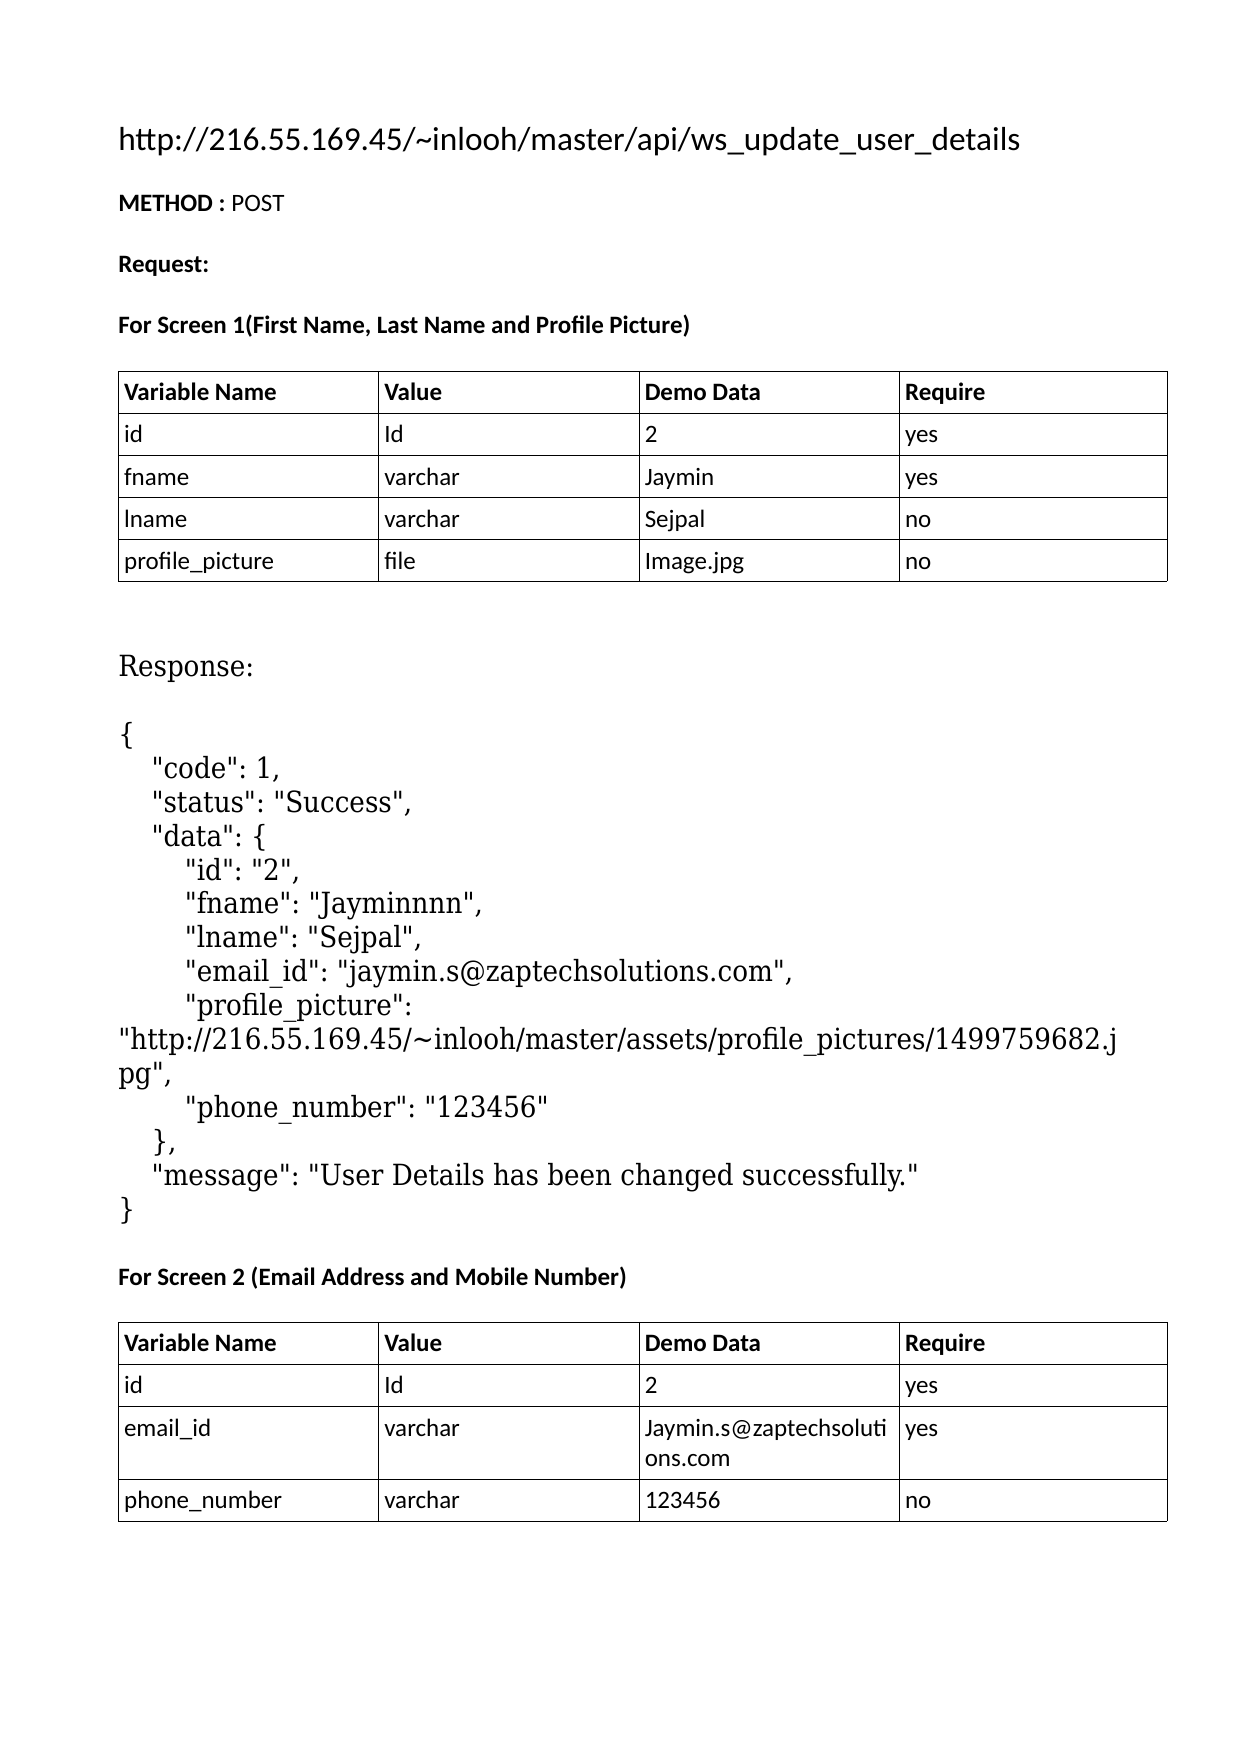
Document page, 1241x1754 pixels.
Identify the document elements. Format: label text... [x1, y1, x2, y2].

table_cell Jaymin.s@zaptechsolutions.com [640, 1407, 899, 1478]
text http://216.55.169.45/~inlooh/master/api/ws_update_user_details [118, 118, 1122, 159]
table_cell file [379, 540, 639, 581]
text "lname": "Sejpal", [118, 921, 1122, 955]
table_cell id [119, 1365, 378, 1406]
table_cell yes [900, 1407, 1167, 1478]
table_header Demo Data [640, 1323, 899, 1364]
table_cell lname [119, 498, 378, 539]
table_cell id [119, 414, 378, 455]
table_cell no [900, 1480, 1167, 1521]
table_cell 2 [640, 414, 899, 455]
text "email_id": "jaymin.s@zaptechsolutions.com", [118, 955, 1122, 989]
text }, [118, 1124, 1122, 1158]
table_cell 2 [640, 1365, 899, 1406]
text "data": { [118, 819, 1122, 853]
table_cell Id [379, 414, 639, 455]
table_header Value [379, 372, 639, 413]
text For Screen 2 (Email Address and Mobile Number) [118, 1261, 1122, 1291]
text } [118, 1192, 1122, 1226]
table_header Require [900, 1323, 1167, 1364]
text "id": "2", [118, 853, 1122, 887]
text "profile_picture": "http://216.55.169.45/~inlooh/master/assets/profile_pictures/1499759682.jpg", [118, 989, 1122, 1091]
table_cell Id [379, 1365, 639, 1406]
table_header Require [900, 372, 1167, 413]
text Response: { [118, 649, 1122, 751]
text "fname": "Jayminnnn", [118, 887, 1122, 921]
table_header Demo Data [640, 372, 899, 413]
text "phone_number": "123456" [118, 1091, 1122, 1124]
text "message": "User Details has been changed successfully." [118, 1158, 1122, 1192]
table_header Variable Name [119, 1323, 378, 1364]
table_cell email_id [119, 1407, 378, 1478]
text Request: [118, 249, 1122, 279]
table_cell varchar [379, 1407, 639, 1478]
table_cell no [900, 540, 1167, 581]
table_cell varchar [379, 456, 639, 497]
table_cell phone_number [119, 1480, 378, 1521]
text METHOD : POST [118, 188, 1122, 218]
table_cell varchar [379, 498, 639, 539]
table_cell profile_picture [119, 540, 378, 581]
text For Screen 1(First Name, Last Name and Profile Picture) [118, 310, 1122, 340]
table_cell yes [900, 456, 1167, 497]
table_header Value [379, 1323, 639, 1364]
table_cell yes [900, 414, 1167, 455]
table_header Variable Name [119, 372, 378, 413]
table_cell 123456 [640, 1480, 899, 1521]
text "status": "Success", [118, 785, 1122, 819]
table_cell fname [119, 456, 378, 497]
table_cell no [900, 498, 1167, 539]
table_cell Sejpal [640, 498, 899, 539]
table_cell Image.jpg [640, 540, 899, 581]
table_cell yes [900, 1365, 1167, 1406]
text "code": 1, [118, 751, 1122, 785]
table_cell Jaymin [640, 456, 899, 497]
table_cell varchar [379, 1480, 639, 1521]
